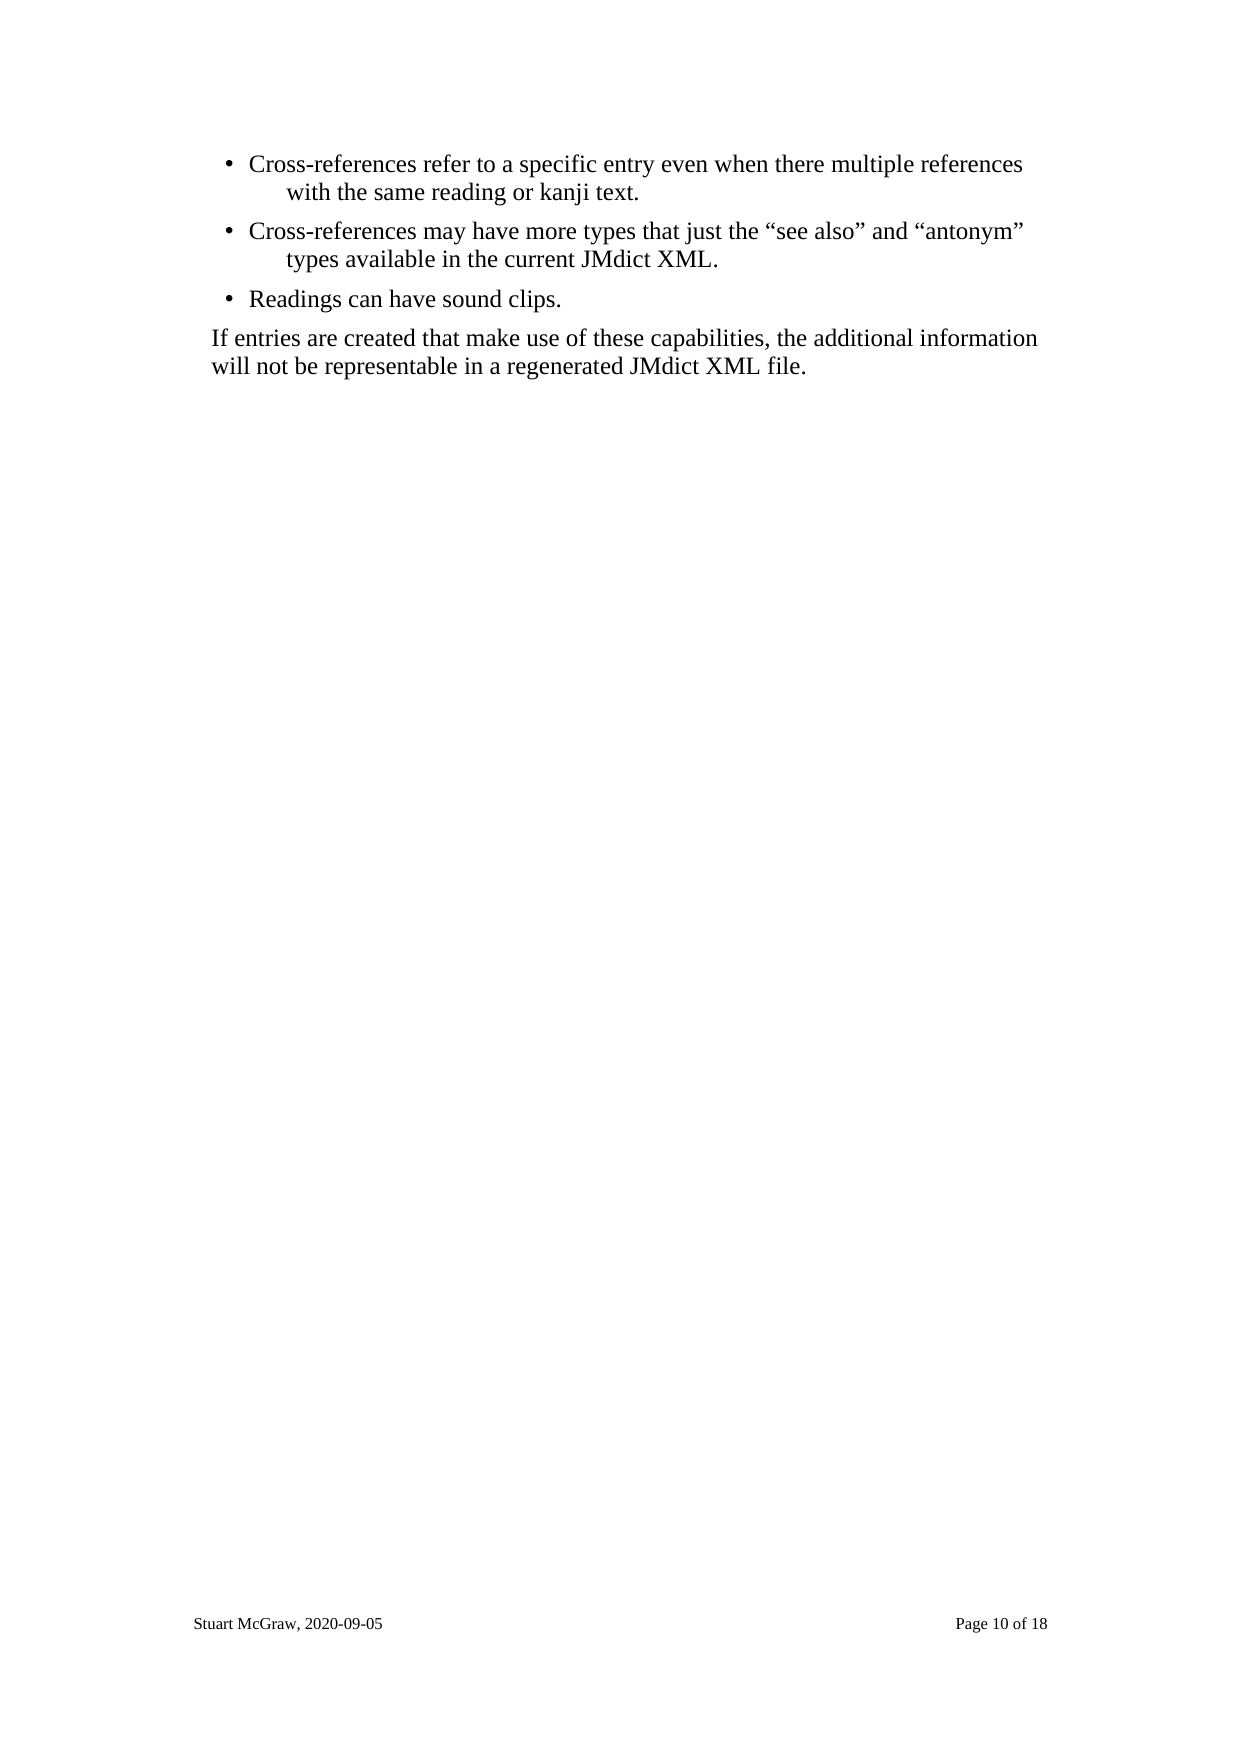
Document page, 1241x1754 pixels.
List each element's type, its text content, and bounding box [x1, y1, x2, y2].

list Cross-references refer to a specific entry even when there multiple references with the same reading or kanji text. [225, 150, 1053, 205]
list If entries are created that make use of these capabilities, the additional information will not be representable in a regenerated JMdict XML file. [187, 324, 1053, 380]
list Cross-references may have more types that just the “see also” and “antonym” types available in the current JMdict XML. [225, 217, 1053, 273]
list Readings can have sound clips. [225, 285, 1053, 312]
